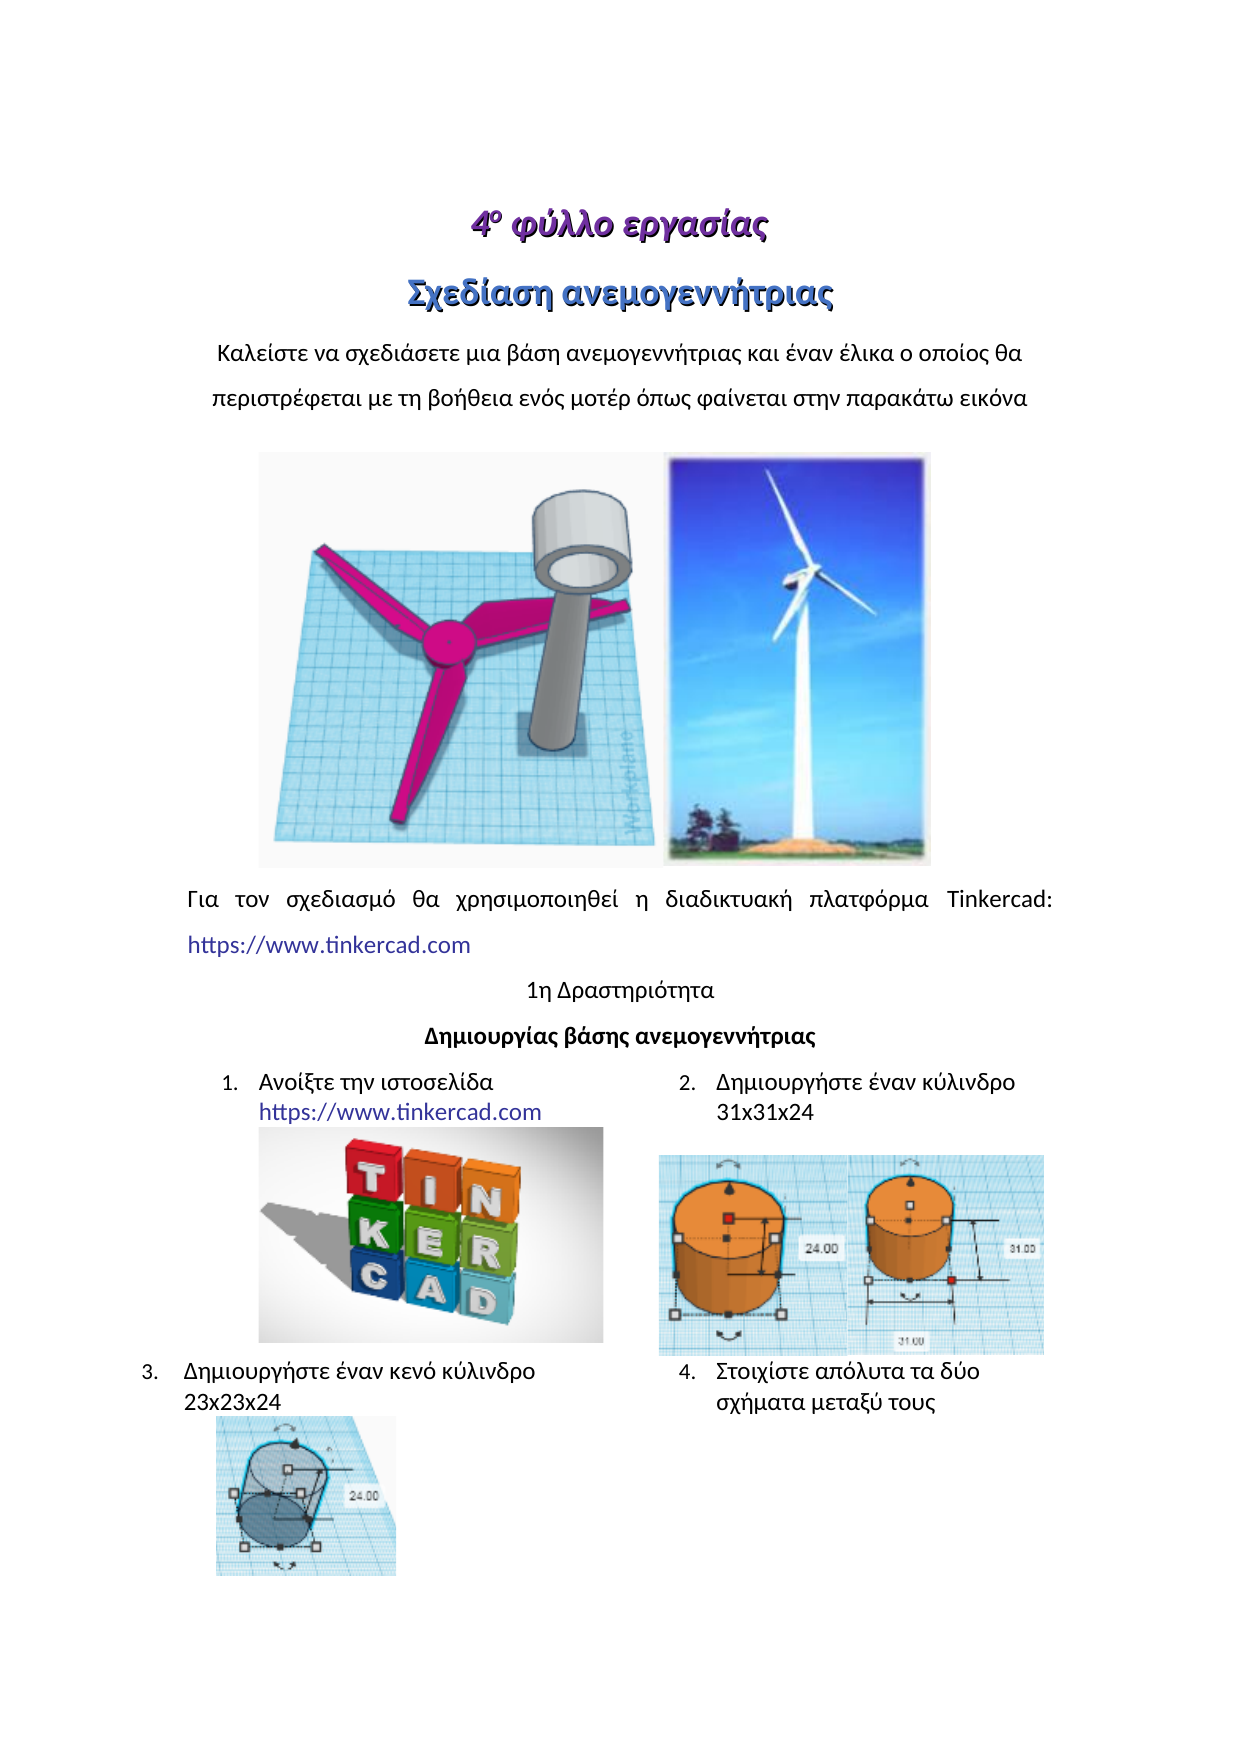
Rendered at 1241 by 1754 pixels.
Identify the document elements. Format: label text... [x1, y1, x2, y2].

table_header Δημιουργήστε έναν κύλινδρο 31x31x24 [630, 1066, 1073, 1355]
table_header Ανοίξτε την ιστοσελίδα https://www.tinkercad.com [172, 1066, 630, 1355]
text 4ο φύλλο εργασίας [187, 199, 1053, 245]
text Δημιουργίας βάσης ανεμογεννήτριας [187, 1020, 1053, 1051]
table_cell Στοιχίστε απόλυτα τα δύο σχήματα μεταξύ τους [630, 1355, 1073, 1586]
text Για τον σχεδιασμό θα χρησιμοποιηθεί η διαδικτυακή πλατφόρμα Tinkercad: https://www.tinkercad.com [187, 883, 1053, 959]
text Σχεδίαση ανεμογεννήτριας [187, 268, 1053, 314]
table_cell Δημιουργήστε έναν κενό κύλινδρο 23x23x24 [172, 1355, 630, 1586]
text Καλείστε να σχεδιάσετε μια βάση ανεμογεννήτριας και έναν έλικα ο οποίος θα περιστρέφεται με τη βοήθεια ενός μοτέρ όπως φαίνεται στην παρακάτω εικόνα [187, 337, 1053, 413]
text 1η Δραστηριότητα [187, 974, 1053, 1005]
